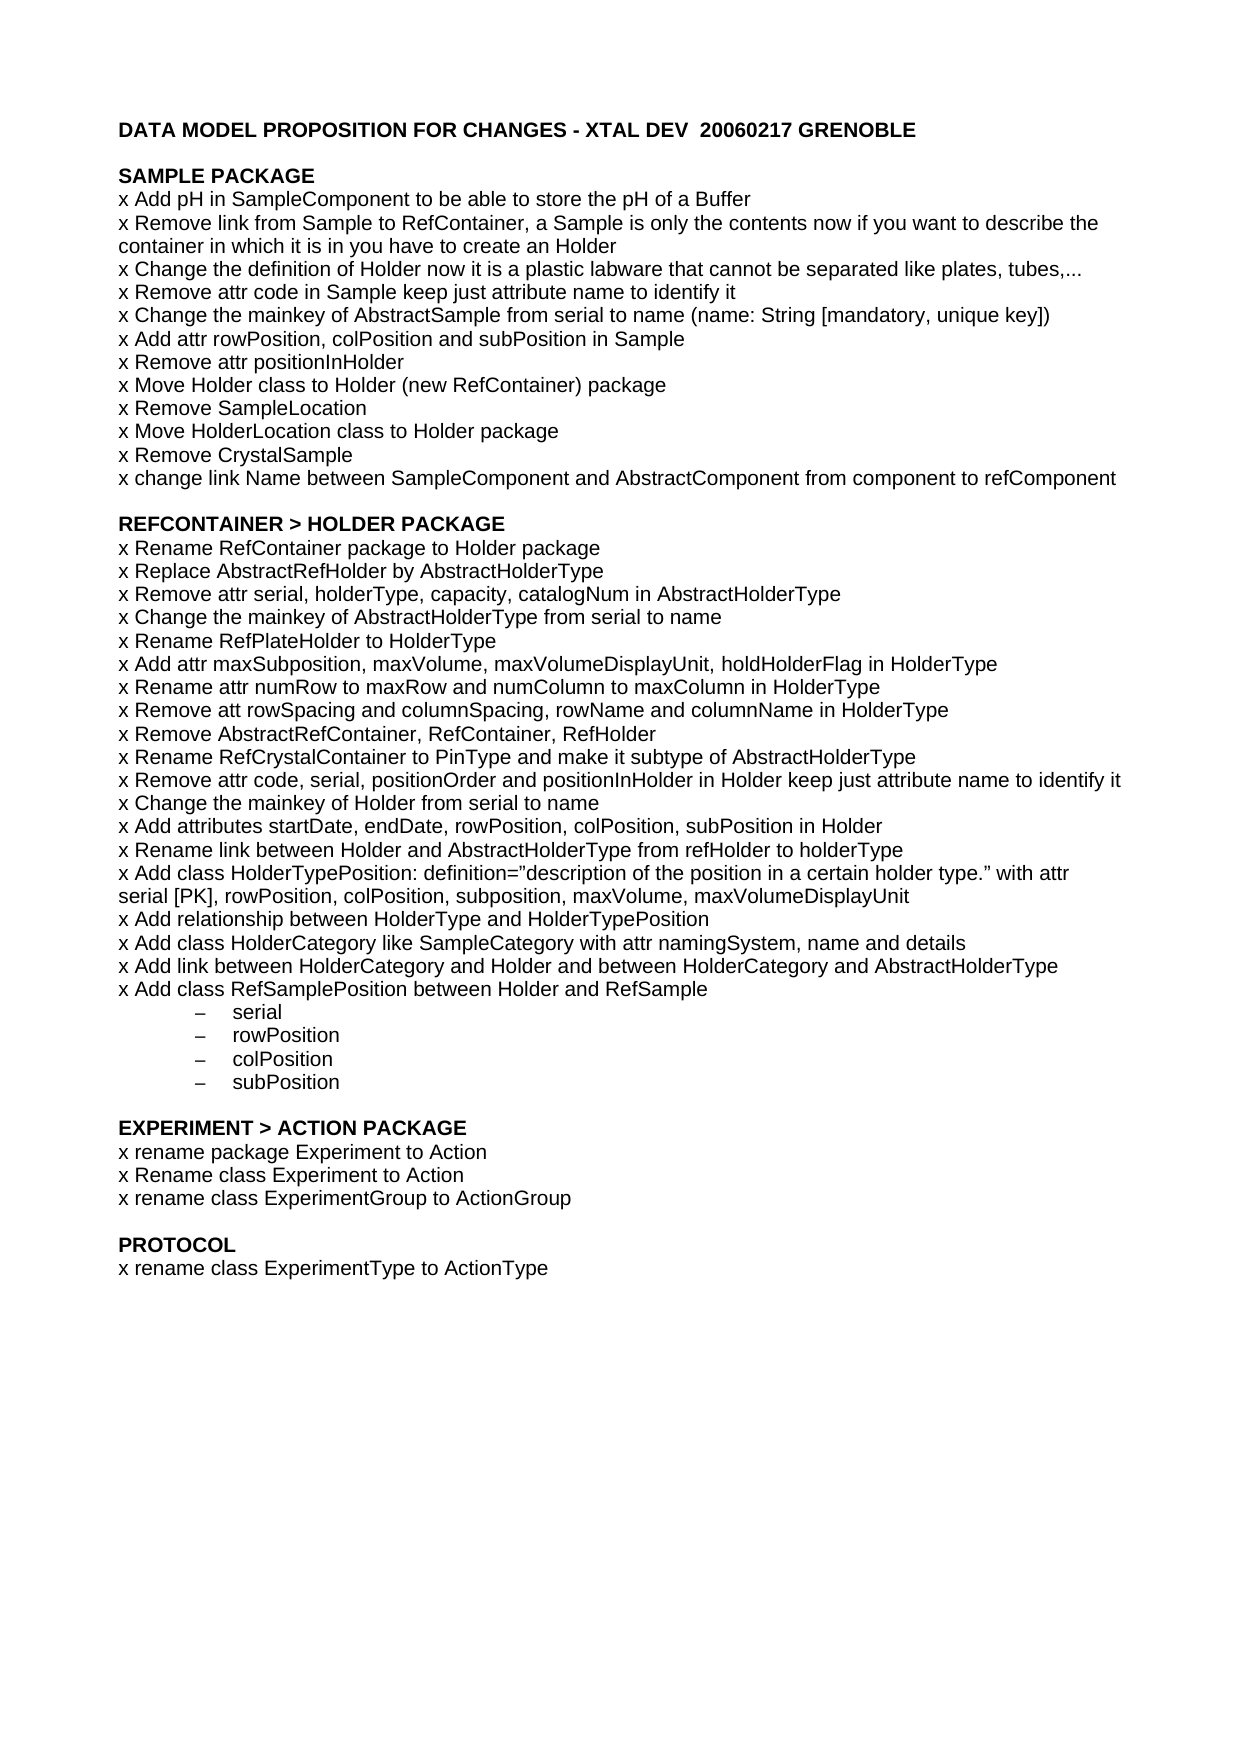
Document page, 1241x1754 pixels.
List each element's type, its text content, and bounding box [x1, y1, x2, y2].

text x rename package Experiment to Action [118, 1140, 1122, 1163]
text x Add attr rowPosition, colPosition and subPosition in Sample [118, 327, 1122, 350]
text x Change the mainkey of Holder from serial to name [118, 792, 1122, 815]
text x Remove attr serial, holderType, capacity, catalogNum in AbstractHolderType [118, 583, 1122, 606]
text x Remove attr positionInHolder [118, 350, 1122, 374]
text x Remove att rowSpacing and columnSpacing, rowName and columnName in HolderType [118, 699, 1122, 722]
text x change link Name between SampleComponent and AbstractComponent from component to refComponent [118, 467, 1122, 513]
text x Remove attr code in Sample keep just attribute name to identify it [118, 281, 1122, 304]
text x rename class ExperimentGroup to ActionGroup [118, 1187, 1122, 1210]
list rowPosition [195, 1024, 1122, 1047]
list serial [195, 1001, 1122, 1024]
text x Change the mainkey of AbstractSample from serial to name (name: String [mandatory, unique key]) [118, 304, 1122, 327]
text x Remove attr code, serial, positionOrder and positionInHolder in Holder keep just attribute name to identify it [118, 768, 1122, 792]
text x Add attributes startDate, endDate, rowPosition, colPosition, subPosition in Holder [118, 815, 1122, 838]
text x Remove SampleLocation [118, 397, 1122, 420]
text x Remove CrystalSample [118, 443, 1122, 467]
text x Rename link between Holder and AbstractHolderType from refHolder to holderType [118, 838, 1122, 861]
list colPosition [195, 1047, 1122, 1071]
text REFCONTAINER > HOLDER PACKAGE [118, 513, 1122, 536]
text x Add class RefSamplePosition between Holder and RefSample [118, 978, 1122, 1001]
text x Rename RefPlateHolder to HolderType [118, 629, 1122, 652]
list subPosition [195, 1071, 1122, 1094]
text x Rename RefContainer package to Holder package [118, 536, 1122, 559]
text x Replace AbstractRefHolder by AbstractHolderType [118, 559, 1122, 583]
text DATA MODEL PROPOSITION FOR CHANGES - XTAL DEV 20060217 GRENOBLE [118, 118, 1122, 141]
text PROTOCOL [118, 1233, 1122, 1256]
text x Rename attr numRow to maxRow and numColumn to maxColumn in HolderType [118, 676, 1122, 699]
text x Add link between HolderCategory and Holder and between HolderCategory and AbstractHolderType [118, 954, 1122, 978]
text SAMPLE PACKAGE x Add pH in SampleComponent to be able to store the pH of a Buffer [118, 164, 1122, 211]
text x Remove link from Sample to RefContainer, a Sample is only the contents now if you want to describe the container in which it is in you have to create an Holder [118, 211, 1122, 257]
text x Add class HolderTypePosition: definition=”description of the position in a certain holder type.” with attr serial [PK], rowPosition, colPosition, subposition, maxVolume, maxVolumeDisplayUnit [118, 861, 1122, 908]
text x rename class ExperimentType to ActionType [118, 1256, 1122, 1279]
text x Move HolderLocation class to Holder package [118, 420, 1122, 443]
text x Remove AbstractRefContainer, RefContainer, RefHolder [118, 722, 1122, 745]
text x Add relationship between HolderType and HolderTypePosition [118, 908, 1122, 931]
text x Move Holder class to Holder (new RefContainer) package [118, 374, 1122, 397]
text x Rename class Experiment to Action [118, 1163, 1122, 1187]
text x Add class HolderCategory like SampleCategory with attr namingSystem, name and details [118, 931, 1122, 954]
text x Add attr maxSubposition, maxVolume, maxVolumeDisplayUnit, holdHolderFlag in HolderType [118, 652, 1122, 676]
text x Change the definition of Holder now it is a plastic labware that cannot be separated like plates, tubes,... [118, 257, 1122, 281]
text EXPERIMENT > ACTION PACKAGE [118, 1117, 1122, 1140]
text x Change the mainkey of AbstractHolderType from serial to name [118, 606, 1122, 629]
text x Rename RefCrystalContainer to PinType and make it subtype of AbstractHolderType [118, 745, 1122, 768]
